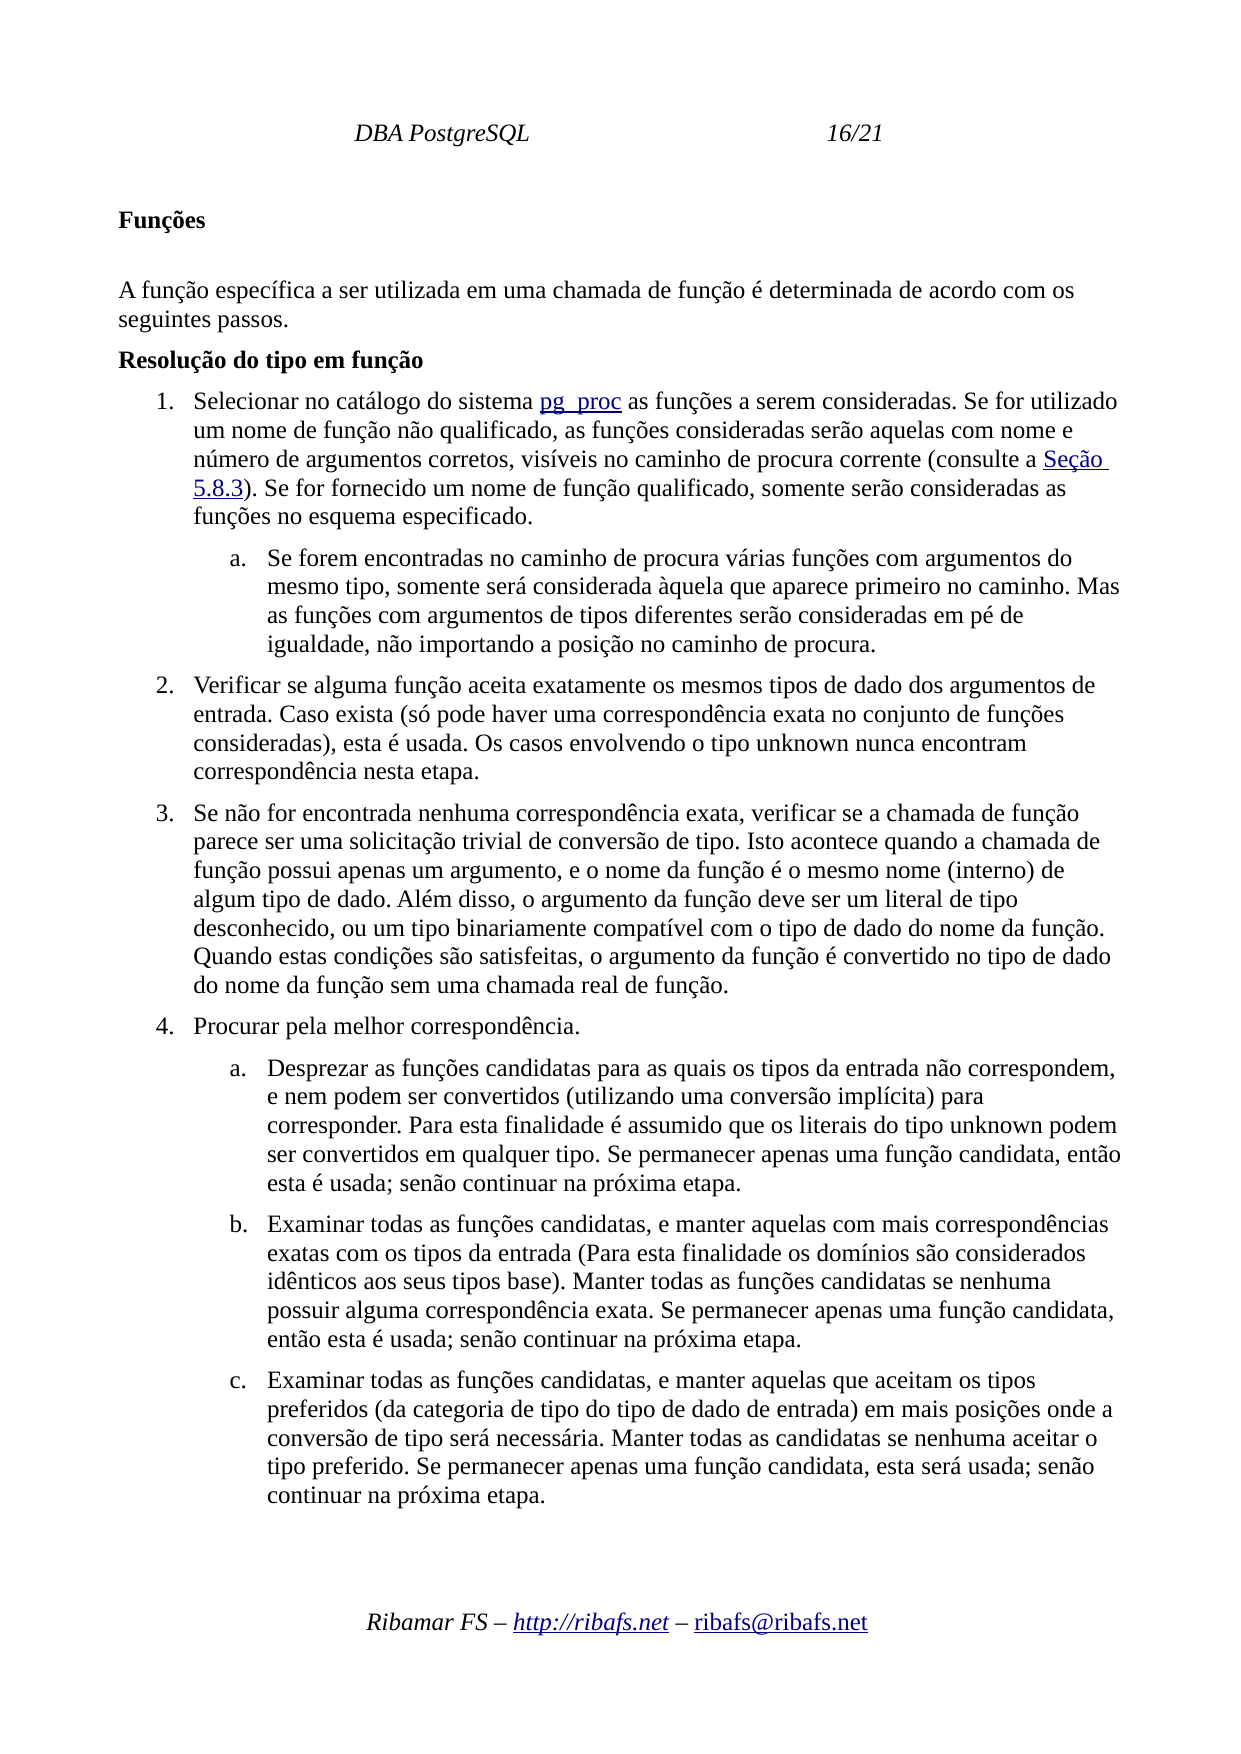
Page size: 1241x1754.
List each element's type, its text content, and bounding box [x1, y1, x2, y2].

list Selecionar no catálogo do sistema pg_proc as funções a serem consideradas. Se for utilizado um nome de função não qualificado, as funções consideradas serão aquelas com nome e número de argumentos corretos, visíveis no caminho de procura corrente (consulte a Seção 5.8.3). Se for fornecido um nome de função qualificado, somente serão consideradas as funções no esquema especificado. [156, 386, 1122, 530]
list Examinar todas as funções candidatas, e manter aquelas com mais correspondências exatas com os tipos da entrada (Para esta finalidade os domínios são considerados idênticos aos seus tipos base). Manter todas as funções candidatas se nenhuma possuir alguma correspondência exata. Se permanecer apenas uma função candidata, então esta é usada; senão continuar na próxima etapa. [229, 1209, 1122, 1353]
text Funções [118, 205, 1122, 234]
list Se forem encontradas no caminho de procura várias funções com argumentos do mesmo tipo, somente será considerada àquela que aparece primeiro no caminho. Mas as funções com argumentos de tipos diferentes serão consideradas em pé de igualdade, não importando a posição no caminho de procura. [229, 543, 1122, 658]
text A função específica a ser utilizada em uma chamada de função é determinada de acordo com os seguintes passos. [118, 275, 1122, 333]
list Verificar se alguma função aceita exatamente os mesmos tipos de dado dos argumentos de entrada. Caso exista (só pode haver uma correspondência exata no conjunto de funções consideradas), esta é usada. Os casos envolvendo o tipo unknown nunca encontram correspondência nesta etapa. [156, 670, 1122, 785]
list Se não for encontrada nenhuma correspondência exata, verificar se a chamada de função parece ser uma solicitação trivial de conversão de tipo. Isto acontece quando a chamada de função possui apenas um argumento, e o nome da função é o mesmo nome (interno) de algum tipo de dado. Além disso, o argumento da função deve ser um literal de tipo desconhecido, ou um tipo binariamente compatível com o tipo de dado do nome da função. Quando estas condições são satisfeitas, o argumento da função é convertido no tipo de dado do nome da função sem uma chamada real de função. [156, 798, 1122, 999]
list Examinar todas as funções candidatas, e manter aquelas que aceitam os tipos preferidos (da categoria de tipo do tipo de dado de entrada) em mais posições onde a conversão de tipo será necessária. Manter todas as candidatas se nenhuma aceitar o tipo preferido. Se permanecer apenas uma função candidata, esta será usada; senão continuar na próxima etapa. [229, 1365, 1122, 1509]
list Desprezar as funções candidatas para as quais os tipos da entrada não correspondem, e nem podem ser convertidos (utilizando uma conversão implícita) para corresponder. Para esta finalidade é assumido que os literais do tipo unknown podem ser convertidos em qualquer tipo. Se permanecer apenas uma função candidata, então esta é usada; senão continuar na próxima etapa. [229, 1053, 1122, 1196]
list Procurar pela melhor correspondência. [156, 1011, 1122, 1040]
text Resolução do tipo em função [118, 345, 1122, 374]
